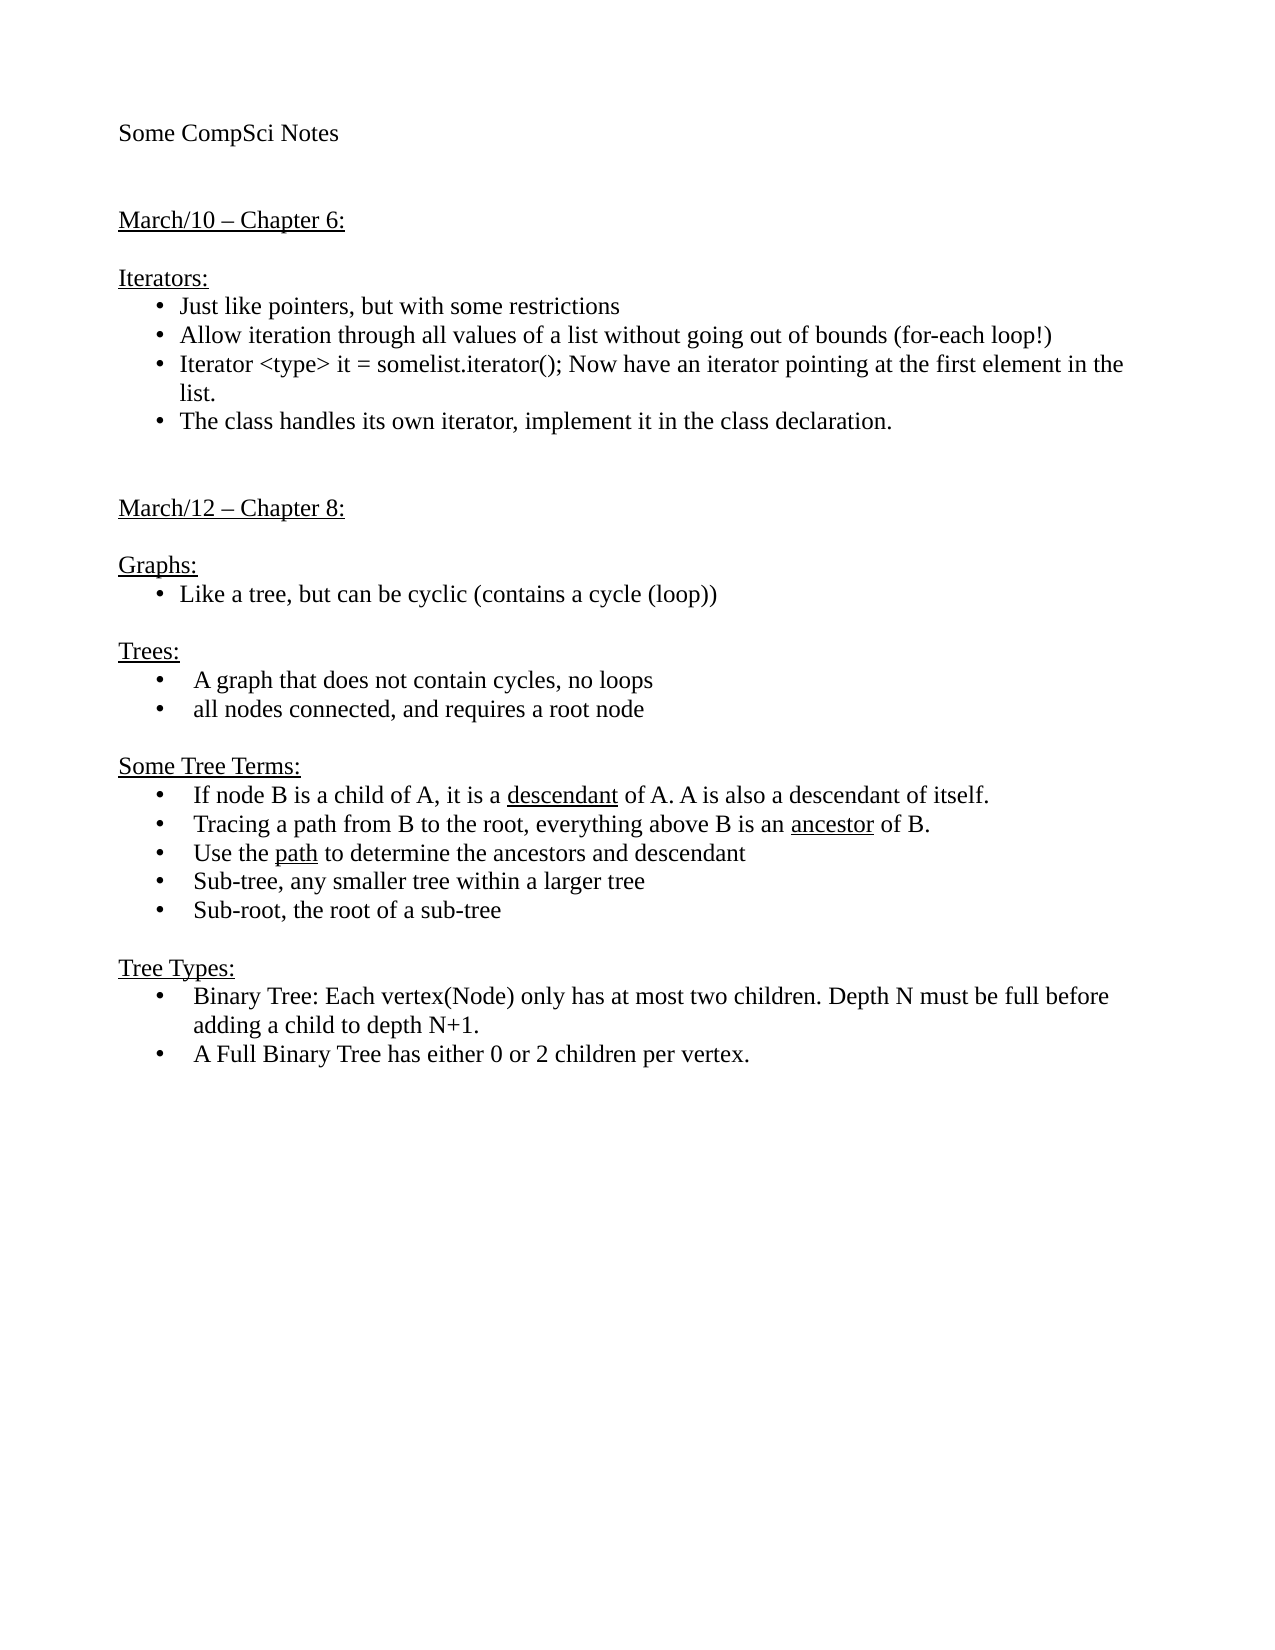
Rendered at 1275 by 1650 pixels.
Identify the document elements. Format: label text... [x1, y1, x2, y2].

list Iterator <type> it = somelist.iterator(); Now have an iterator pointing at the first element in the list. [156, 349, 1157, 406]
list The class handles its own iterator, implement it in the class declaration. [156, 406, 1157, 435]
text Graphs: [118, 550, 1157, 579]
list A Full Binary Tree has either 0 or 2 children per vertex. [156, 1039, 1157, 1068]
text March/12 – Chapter 8: [118, 493, 1157, 521]
list Allow iteration through all values of a list without going out of bounds (for-each loop!) [156, 320, 1157, 349]
list Binary Tree: Each vertex(Node) only has at most two children. Depth N must be full before adding a child to depth N+1. [156, 981, 1157, 1039]
list A graph that does not contain cycles, no loops [156, 665, 1157, 694]
text March/10 – Chapter 6: [118, 205, 1157, 234]
list Tracing a path from B to the root, everything above B is an ancestor of B. [156, 809, 1157, 838]
list Use the path to determine the ancestors and descendant [156, 838, 1157, 866]
list Like a tree, but can be cyclic (contains a cycle (loop)) [156, 579, 1157, 608]
text Tree Types: [118, 953, 1157, 981]
text Some Tree Terms: [118, 751, 1157, 780]
list Just like pointers, but with some restrictions [156, 291, 1157, 320]
list If node B is a child of A, it is a descendant of A. A is also a descendant of itself. [156, 780, 1157, 809]
list all nodes connected, and requires a root node [156, 694, 1157, 723]
text Trees: [118, 636, 1157, 665]
text Iterators: [118, 263, 1157, 291]
list Sub-root, the root of a sub-tree [156, 895, 1157, 924]
list Sub-tree, any smaller tree within a larger tree [156, 866, 1157, 895]
